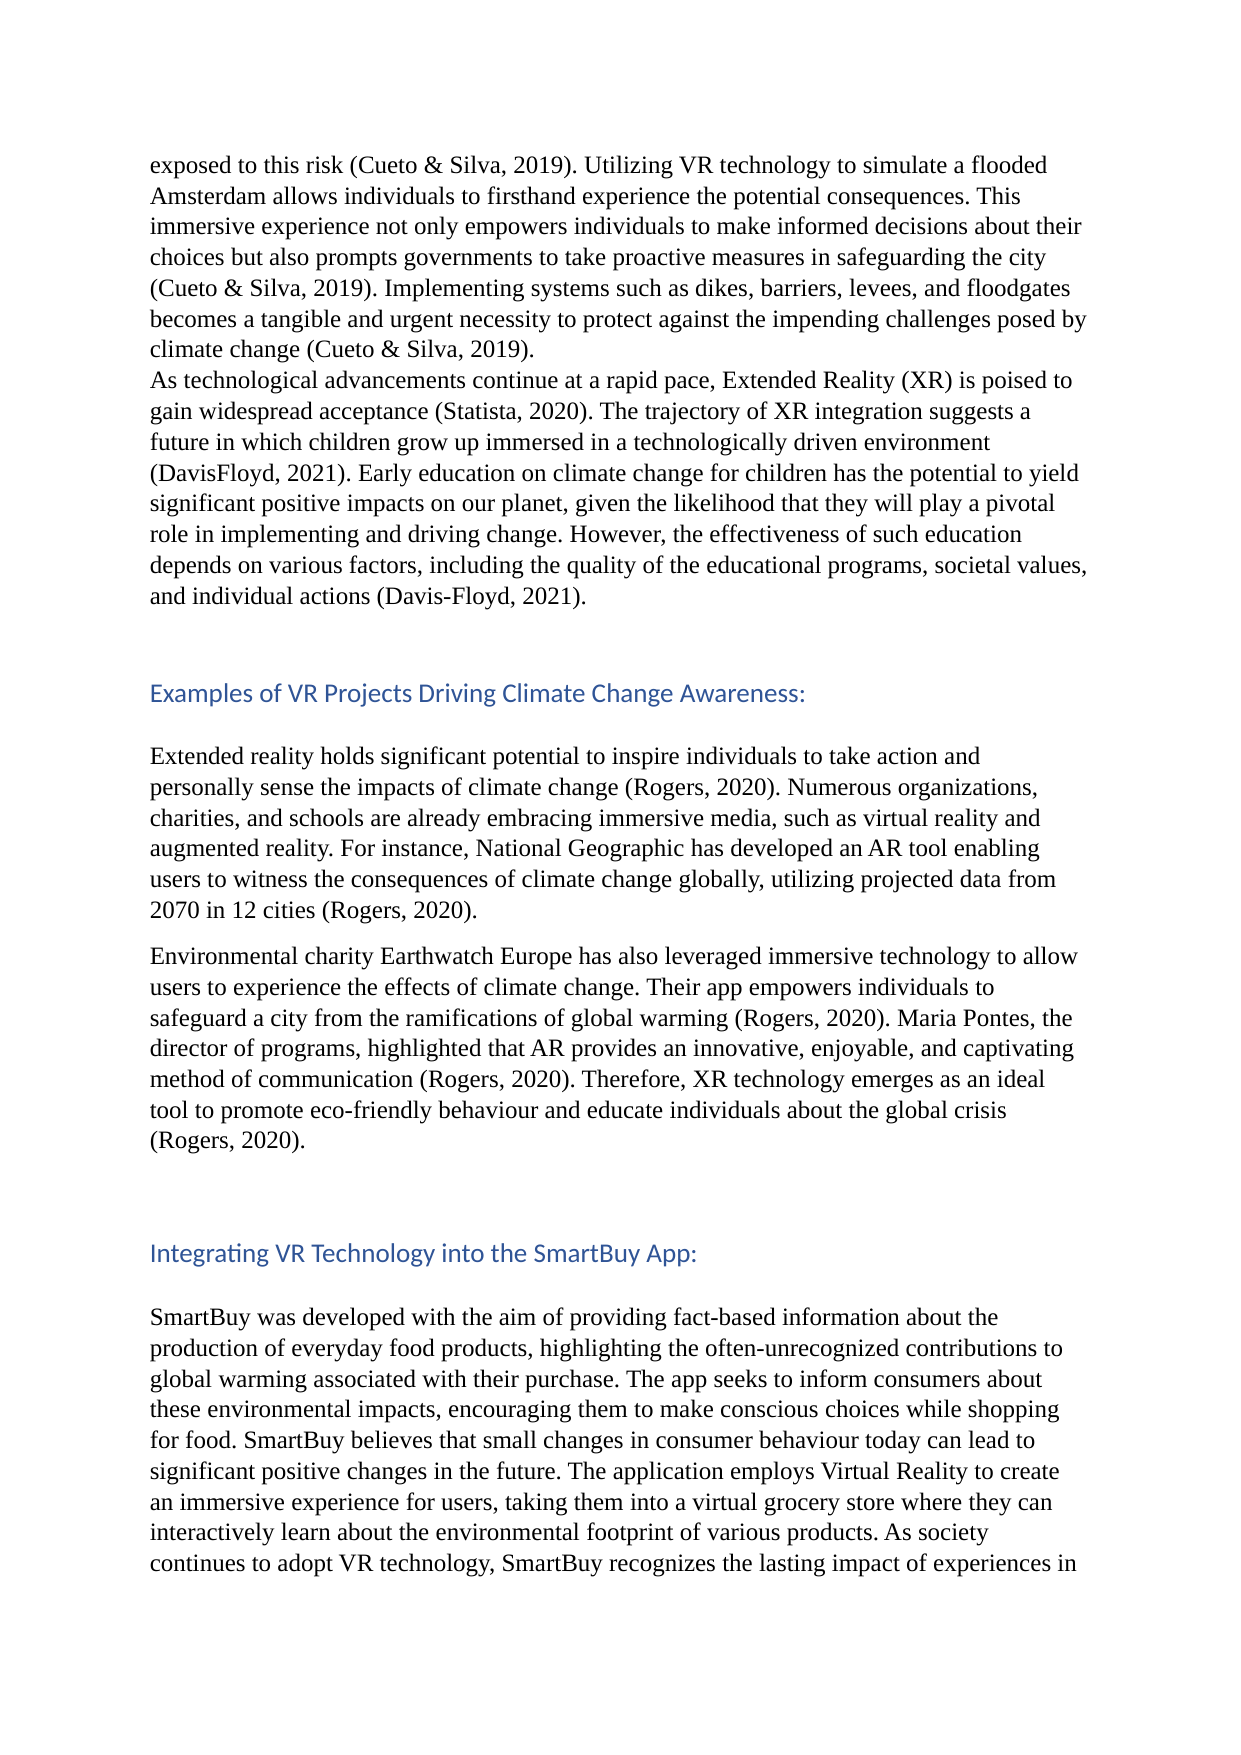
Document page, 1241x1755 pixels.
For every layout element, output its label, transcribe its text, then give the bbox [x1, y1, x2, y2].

text SmartBuy was developed with the aim of providing fact-based information about the production of everyday food products, highlighting the often-unrecognized contributions to global warming associated with their purchase. The app seeks to inform consumers about these environmental impacts, encouraging them to make conscious choices while shopping for food. SmartBuy believes that small changes in consumer behaviour today can lead to significant positive changes in the future. The application employs Virtual Reality to create an immersive experience for users, taking them into a virtual grocery store where they can interactively learn about the environmental footprint of various products. As society continues to adopt VR technology, SmartBuy recognizes the lasting impact of experiences in [149, 1302, 1089, 1577]
text exposed to this risk (Cueto & Silva, 2019). Utilizing VR technology to simulate a flooded Amsterdam allows individuals to firsthand experience the potential consequences. This immersive experience not only empowers individuals to make informed decisions about their choices but also prompts governments to take proactive measures in safeguarding the city (Cueto & Silva, 2019). Implementing systems such as dikes, barriers, levees, and floodgates becomes a tangible and urgent necessity to protect against the impending challenges posed by climate change (Cueto & Silva, 2019). [149, 150, 1089, 363]
text Examples of VR Projects Driving Climate Change Awareness: [149, 676, 1127, 709]
text Environmental charity Earthwatch Europe has also leveraged immersive technology to allow users to experience the effects of climate change. Their app empowers individuals to safeguard a city from the ramifications of global warming (Rogers, 2020). Maria Pontes, the director of programs, highlighted that AR provides an innovative, enjoyable, and captivating method of communication (Rogers, 2020). Therefore, XR technology emerges as an ideal tool to promote eco-friendly behaviour and educate individuals about the global crisis (Rogers, 2020). [149, 941, 1089, 1154]
text Extended reality holds significant potential to inspire individuals to take action and personally sense the impacts of climate change (Rogers, 2020). Numerous organizations, charities, and schools are already embracing immersive media, such as virtual reality and augmented reality. For instance, National Geographic has developed an AR tool enabling users to witness the consequences of climate change globally, utilizing projected data from 2070 in 12 cities (Rogers, 2020). [149, 741, 1089, 923]
text Integrating VR Technology into the SmartBuy App: [149, 1237, 1127, 1270]
text As technological advancements continue at a rapid pace, Extended Reality (XR) is poised to gain widespread acceptance (Statista, 2020). The trajectory of XR integration suggests a future in which children grow up immersed in a technologically driven environment (DavisFloyd, 2021). Early education on climate change for children has the potential to yield significant positive impacts on our planet, given the likelihood that they will play a pivotal role in implementing and driving change. However, the effectiveness of such education depends on various factors, including the quality of the educational programs, societal values, and individual actions (Davis-Floyd, 2021). [149, 366, 1089, 610]
